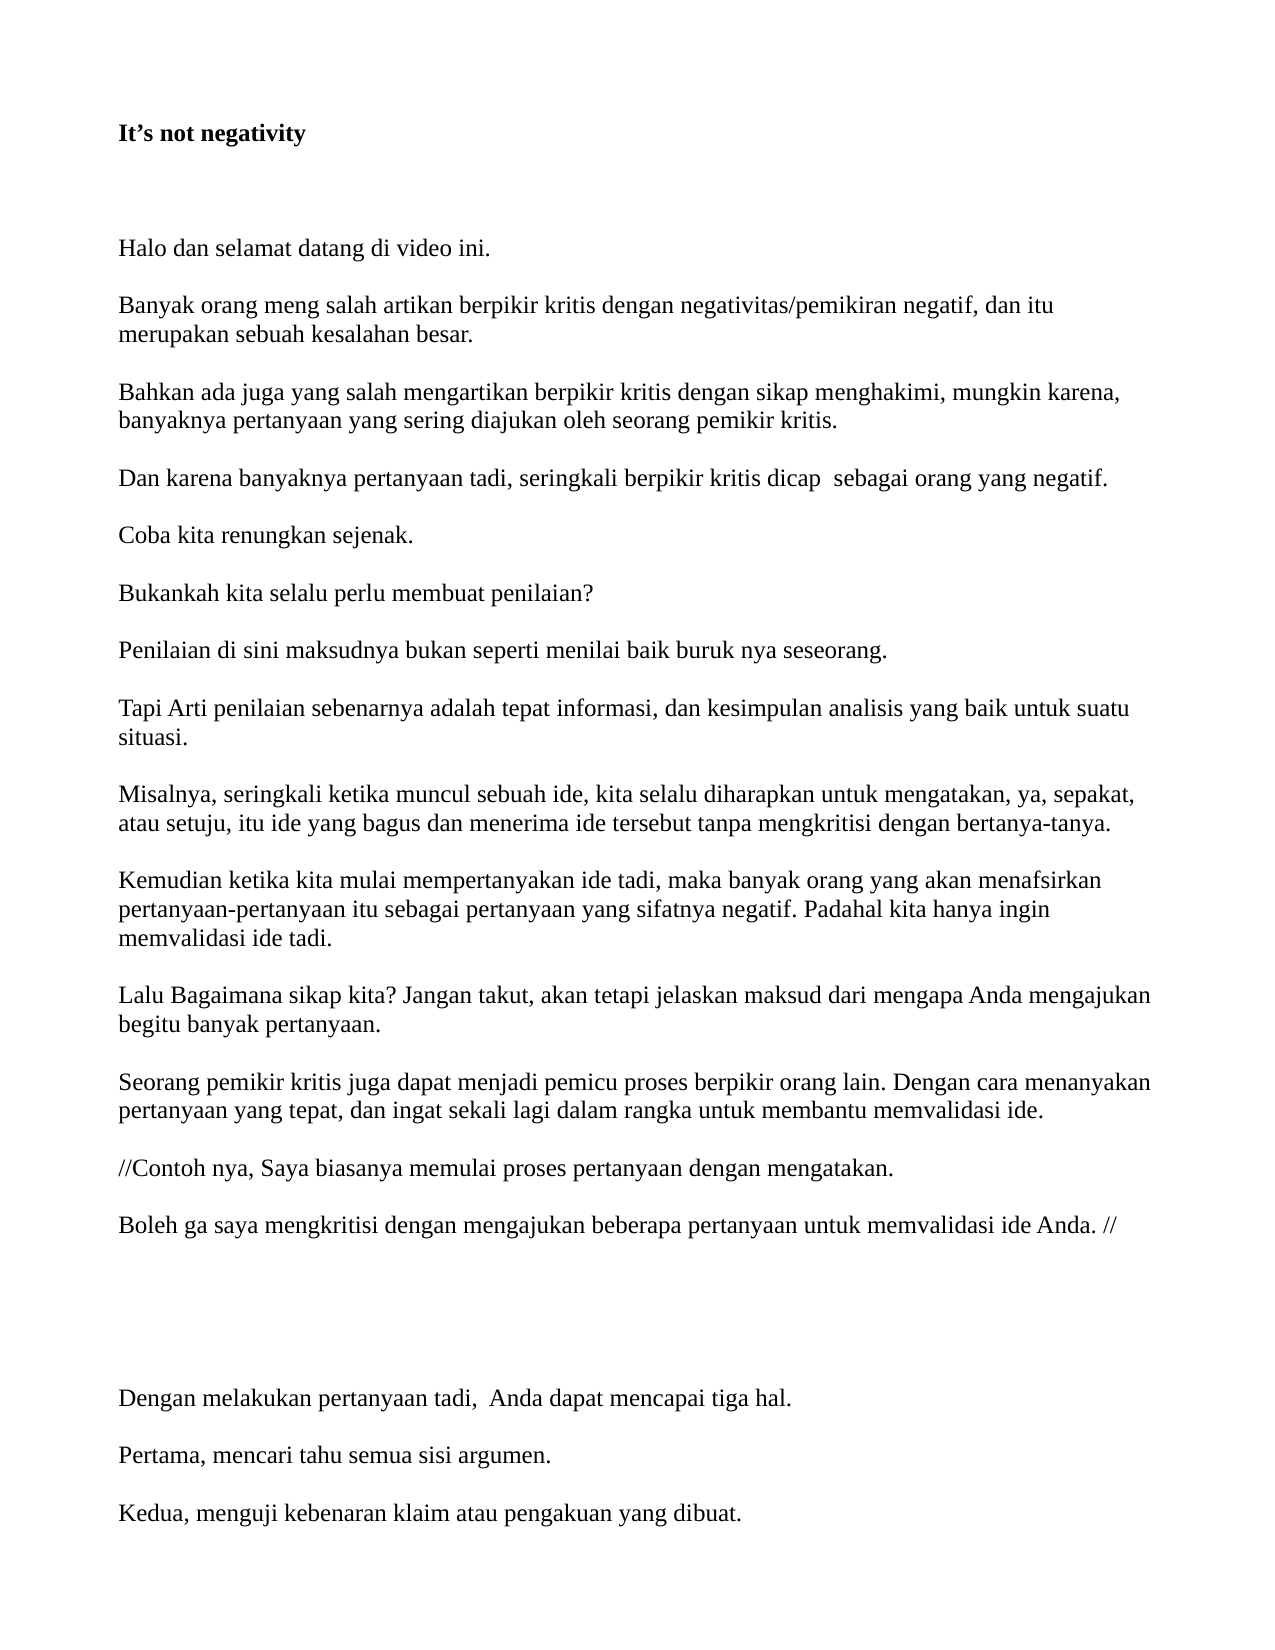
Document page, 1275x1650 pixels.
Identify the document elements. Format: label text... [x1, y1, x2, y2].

text Tapi Arti penilaian sebenarnya adalah tepat informasi, dan kesimpulan analisis yang baik untuk suatu situasi. [118, 693, 1157, 751]
text Bukankah kita selalu perlu membuat penilaian? [118, 578, 1157, 607]
text Lalu Bagaimana sikap kita? Jangan takut, akan tetapi jelaskan maksud dari mengapa Anda mengajukan begitu banyak pertanyaan. [118, 981, 1157, 1038]
text Dan karena banyaknya pertanyaan tadi, seringkali berpikir kritis dicap sebagai orang yang negatif. [118, 463, 1157, 492]
text Penilaian di sini maksudnya bukan seperti menilai baik buruk nya seseorang. [118, 636, 1157, 664]
text Banyak orang meng salah artikan berpikir kritis dengan negativitas/pemikiran negatif, dan itu merupakan sebuah kesalahan besar. [118, 291, 1157, 348]
text Bahkan ada juga yang salah mengartikan berpikir kritis dengan sikap menghakimi, mungkin karena, banyaknya pertanyaan yang sering diajukan oleh seorang pemikir kritis. [118, 377, 1157, 434]
text Kedua, menguji kebenaran klaim atau pengakuan yang dibuat. [118, 1498, 1157, 1527]
text Boleh ga saya mengkritisi dengan mengajukan beberapa pertanyaan untuk memvalidasi ide Anda. // [118, 1211, 1157, 1239]
text Halo dan selamat datang di video ini. [118, 233, 1157, 262]
text Misalnya, seringkali ketika muncul sebuah ide, kita selalu diharapkan untuk mengatakan, ya, sepakat, atau setuju, itu ide yang bagus dan menerima ide tersebut tanpa mengkritisi dengan bertanya-tanya. [118, 779, 1157, 837]
text Dengan melakukan pertanyaan tadi, Anda dapat mencapai tiga hal. [118, 1383, 1157, 1412]
text Pertama, mencari tahu semua sisi argumen. [118, 1441, 1157, 1469]
text //Contoh nya, Saya biasanya memulai proses pertanyaan dengan mengatakan. [118, 1153, 1157, 1182]
text It’s not negativity [118, 118, 1157, 147]
text Kemudian ketika kita mulai mempertanyakan ide tadi, maka banyak orang yang akan menafsirkan pertanyaan-pertanyaan itu sebagai pertanyaan yang sifatnya negatif. Padahal kita hanya ingin memvalidasi ide tadi. [118, 866, 1157, 952]
text Seorang pemikir kritis juga dapat menjadi pemicu proses berpikir orang lain. Dengan cara menanyakan pertanyaan yang tepat, dan ingat sekali lagi dalam rangka untuk membantu memvalidasi ide. [118, 1067, 1157, 1124]
text Coba kita renungkan sejenak. [118, 521, 1157, 549]
